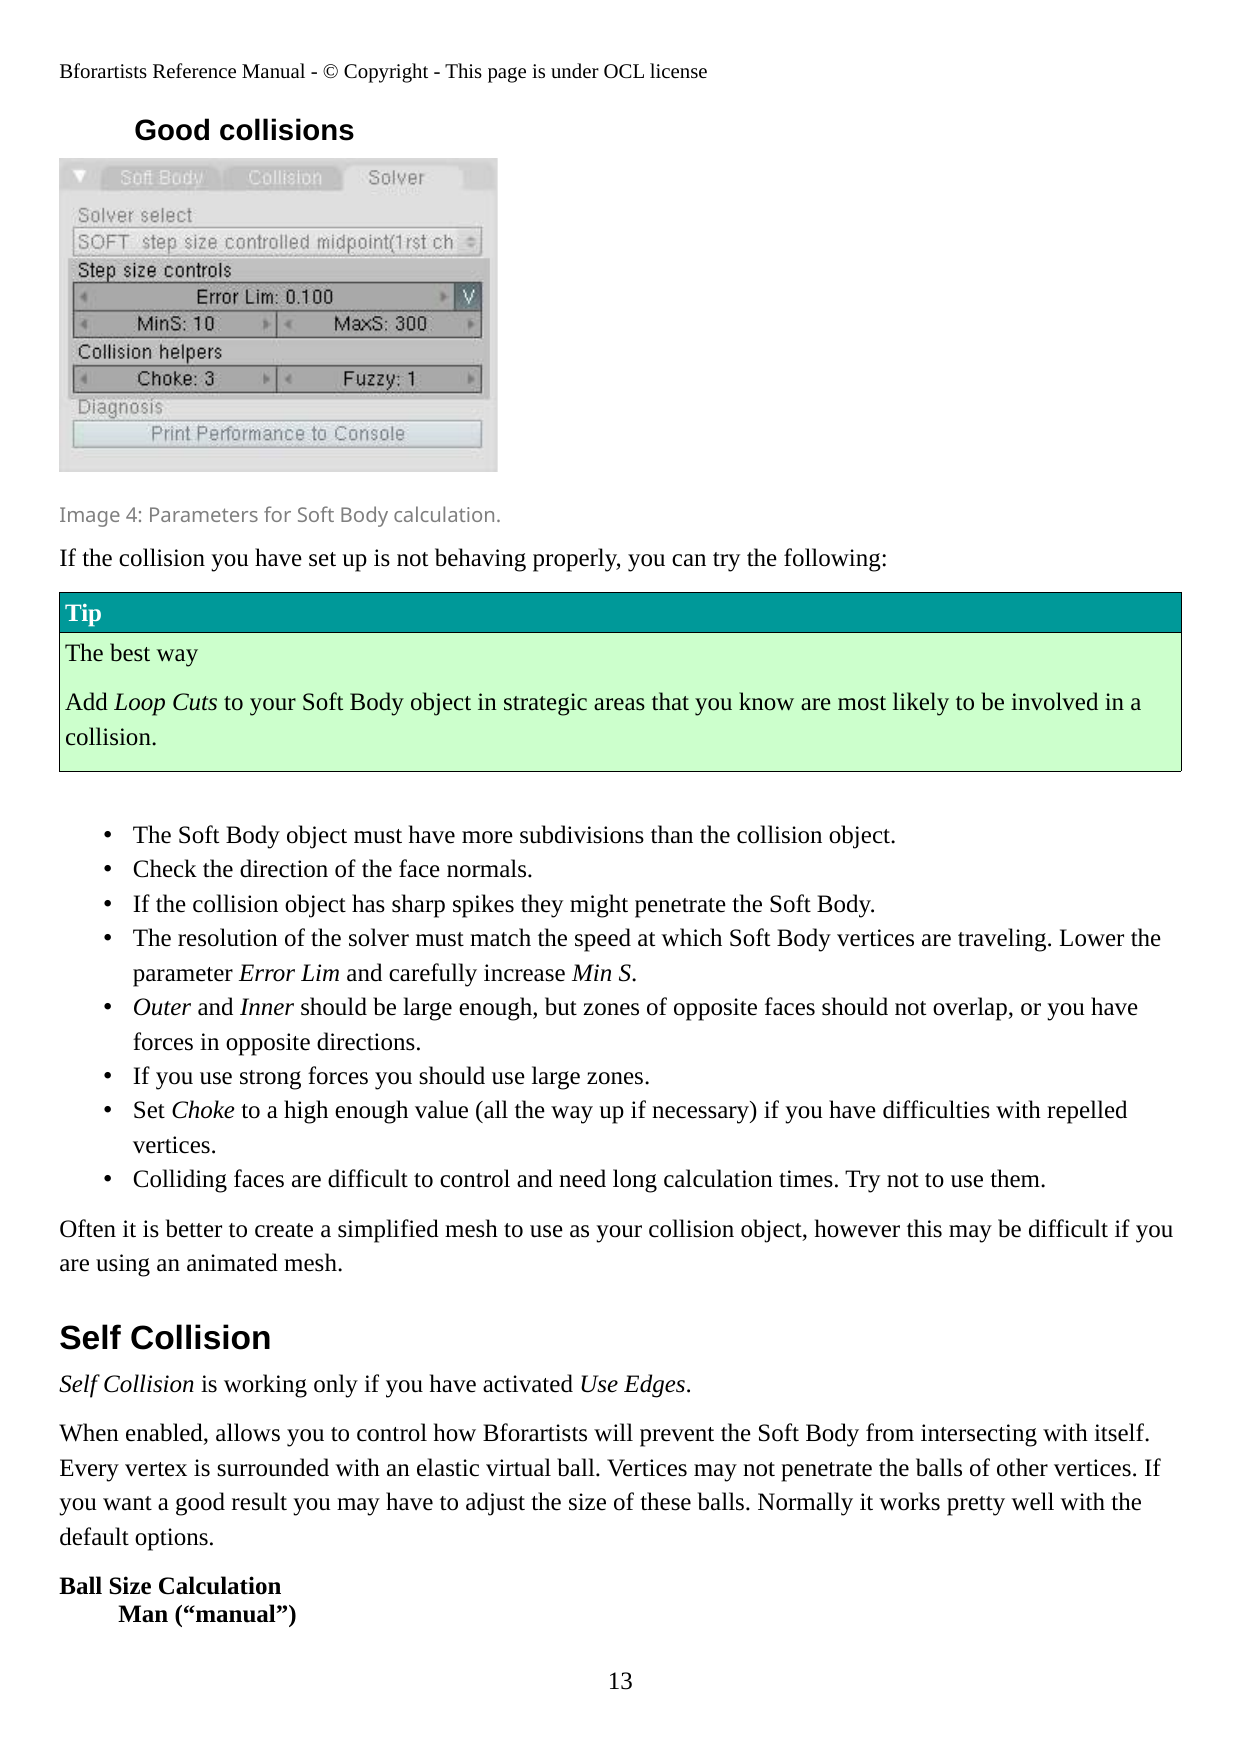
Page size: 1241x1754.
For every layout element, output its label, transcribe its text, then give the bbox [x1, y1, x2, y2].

subtitle Self Collision [59, 1318, 1181, 1357]
text Self Collision is working only if you have activated Use Edges. [59, 1369, 1181, 1398]
table_header Tip [60, 593, 1181, 632]
table_cell The best way Add Loop Cuts to your Soft Body object in strategic areas that you know are most likely to be involved in a collision. [60, 633, 1181, 771]
text If the collision you have set up is not behaving properly, you can try the following: [59, 543, 1181, 572]
text Often it is better to create a simplified mesh to use as your collision object, however this may be difficult if you are using an animated mesh. [59, 1214, 1181, 1277]
subtitle Man (“manual”) [118, 1599, 1181, 1628]
picture [59, 158, 498, 472]
list The Soft Body object must have more subdivisions than the collision object. [103, 820, 1181, 848]
list If the collision object has sharp spikes they might penetrate the Soft Body. [103, 889, 1181, 917]
text When enabled, allows you to control how Bforartists will prevent the Soft Body from intersecting with itself. Every vertex is surrounded with an elastic virtual ball. Vertices may not penetrate the balls of other vertices. If you want a good result you may have to adjust the size of these balls. Normally it works pretty well with the default options. [59, 1418, 1181, 1550]
list Outer and Inner should be large enough, but zones of opposite faces should not overlap, or you have forces in opposite directions. [103, 992, 1181, 1055]
subtitle Ball Size Calculation [59, 1571, 1181, 1599]
list The resolution of the solver must match the speed at which Soft Body vertices are traveling. Lower the parameter Error Lim and carefully increase Min S. [103, 923, 1181, 986]
subtitle Good collisions [59, 113, 1181, 146]
list If you use strong forces you should use large zones. [103, 1061, 1181, 1090]
list Set Choke to a high enough value (all the way up if necessary) if you have difficulties with repelled vertices. [103, 1096, 1181, 1159]
list Colliding faces are difficult to control and need long calculation times. Try not to use them. [103, 1164, 1181, 1193]
list Check the direction of the face normals. [103, 854, 1181, 883]
text Image 4: Parameters for Soft Body calculation. [59, 497, 1181, 528]
